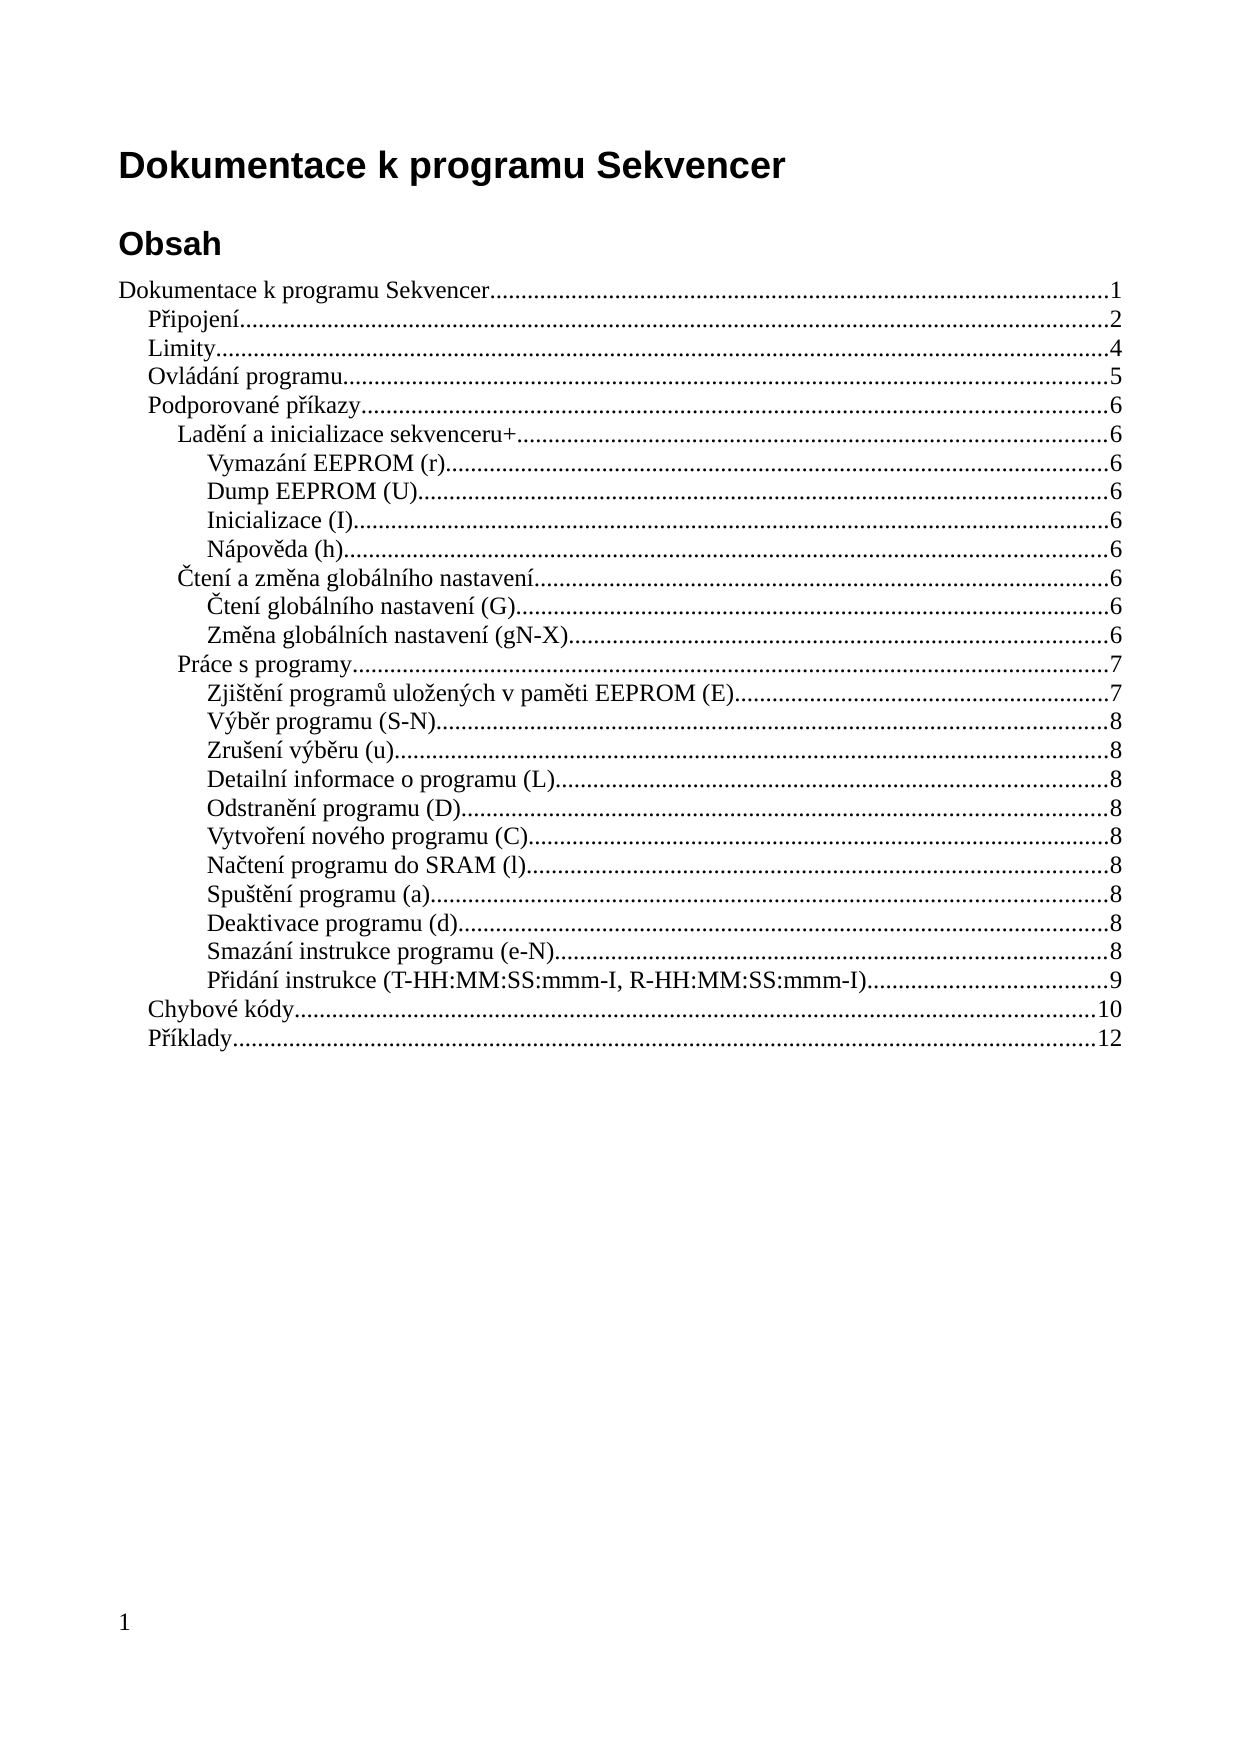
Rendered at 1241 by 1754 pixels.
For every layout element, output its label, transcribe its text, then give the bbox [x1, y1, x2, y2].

text Připojení 2 [148, 304, 1122, 333]
text Přidání instrukce (T-HH:MM:SS:mmm-I, R-HH:MM:SS:mmm-I) 9 [207, 965, 1122, 994]
text Zjištění programů uložených v paměti EEPROM (E) 7 [207, 678, 1122, 706]
text Vymazání EEPROM (r) 6 [207, 448, 1122, 476]
text Příklady 12 [148, 1023, 1122, 1051]
text Ladění a inicializace sekvenceru+ 6 [177, 419, 1122, 448]
text Podporované příkazy 6 [148, 390, 1122, 419]
text Dokumentace k programu Sekvencer 1 [118, 275, 1122, 304]
text Zrušení výběru (u) 8 [207, 735, 1122, 764]
text Chybové kódy 10 [148, 994, 1122, 1023]
text Nápověda (h) 6 [207, 534, 1122, 563]
text Inicializace (I) 6 [207, 505, 1122, 534]
text Načtení programu do SRAM (l) 8 [207, 850, 1122, 879]
text Spuštění programu (a) 8 [207, 879, 1122, 908]
text Odstranění programu (D) 8 [207, 793, 1122, 821]
text Výběr programu (S-N) 8 [207, 706, 1122, 735]
text Vytvoření nového programu (C) 8 [207, 821, 1122, 850]
text Dump EEPROM (U) 6 [207, 476, 1122, 505]
text Limity 4 [148, 333, 1122, 361]
text Změna globálních nastavení (gN-X) 6 [207, 620, 1122, 649]
text Deaktivace programu (d) 8 [207, 908, 1122, 936]
subtitle Dokumentace k programu Sekvencer [118, 143, 1122, 187]
text Čtení a změna globálního nastavení 6 [177, 563, 1122, 591]
text Detailní informace o programu (L) 8 [207, 764, 1122, 793]
text Čtení globálního nastavení (G) 6 [207, 591, 1122, 620]
text Práce s programy 7 [177, 649, 1122, 678]
text Smazání instrukce programu (e-N) 8 [207, 936, 1122, 965]
subtitle Obsah [118, 224, 1122, 263]
text Ovládání programu 5 [148, 361, 1122, 390]
